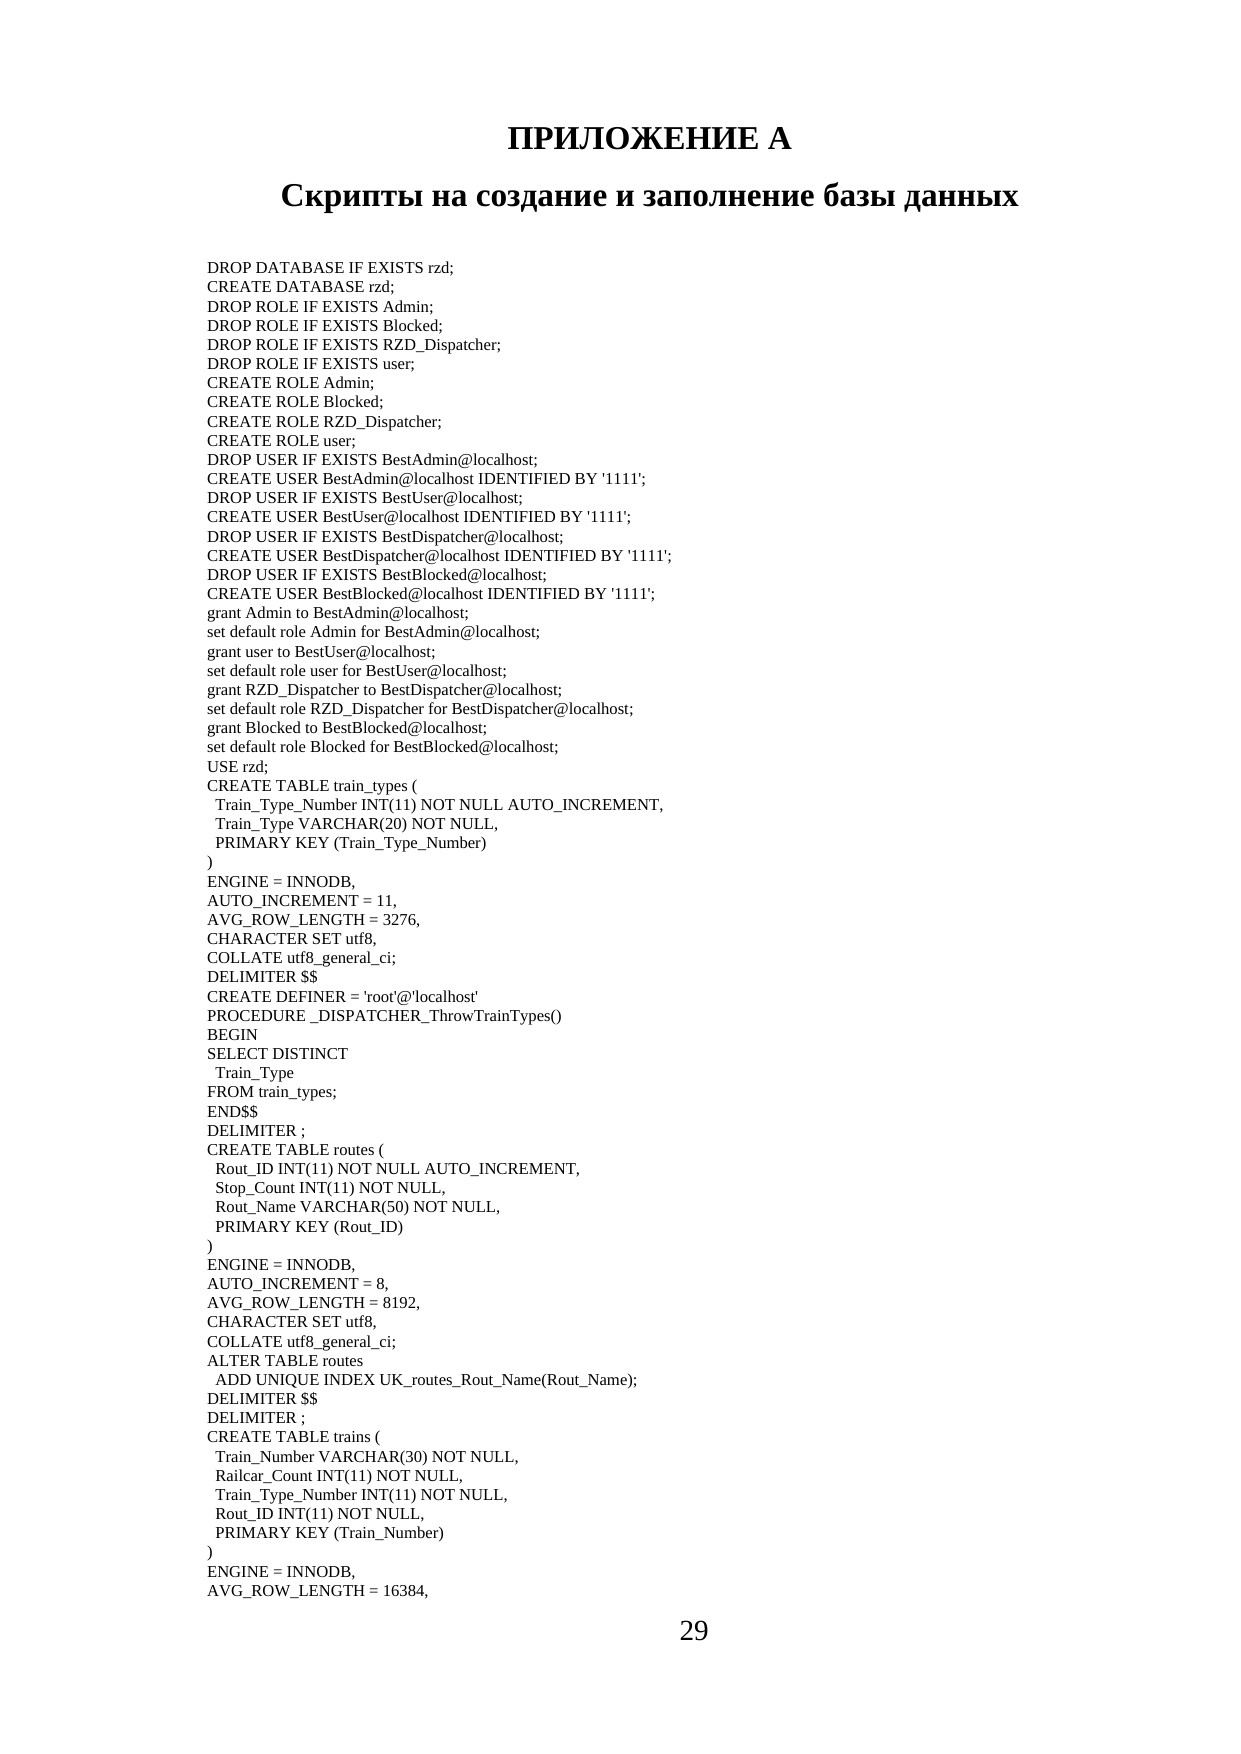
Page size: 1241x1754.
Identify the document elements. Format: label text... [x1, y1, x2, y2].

text Railcar_Count INT(11) NOT NULL, [118, 1466, 1181, 1485]
text ПРИЛОЖЕНИЕ А Cкрипты на создание и заполнение базы данных [118, 118, 1181, 214]
text END$$ [118, 1101, 1181, 1121]
text Train_Type_Number INT(11) NOT NULL, [118, 1485, 1181, 1504]
text COLLATE utf8_general_ci; [118, 1331, 1181, 1351]
text DROP ROLE IF EXISTS user; [118, 354, 1181, 373]
text Rout_ID INT(11) NOT NULL, [118, 1504, 1181, 1523]
text grant Admin to BestAdmin@localhost; [118, 603, 1181, 622]
text ALTER TABLE routes [118, 1351, 1181, 1370]
text Stop_Count INT(11) NOT NULL, [118, 1178, 1181, 1197]
text CREATE ROLE Blocked; [118, 392, 1181, 411]
text Rout_ID INT(11) NOT NULL AUTO_INCREMENT, [118, 1159, 1181, 1178]
text CREATE TABLE train_types ( [118, 776, 1181, 795]
text FROM train_types; [118, 1082, 1181, 1101]
text ) [118, 1542, 1181, 1561]
text grant RZD_Dispatcher to BestDispatcher@localhost; [118, 680, 1181, 699]
text DROP USER IF EXISTS BestBlocked@localhost; [118, 565, 1181, 584]
text AUTO_INCREMENT = 8, [118, 1274, 1181, 1293]
text CREATE ROLE RZD_Dispatcher; [118, 411, 1181, 431]
text ENGINE = INNODB, [118, 1561, 1181, 1581]
text PRIMARY KEY (Train_Type_Number) [118, 833, 1181, 852]
text USE rzd; [118, 756, 1181, 776]
text DROP ROLE IF EXISTS Admin; [118, 296, 1181, 316]
text grant Blocked to BestBlocked@localhost; [118, 718, 1181, 737]
text CREATE DEFINER = 'root'@'localhost' [118, 986, 1181, 1006]
text Rout_Name VARCHAR(50) NOT NULL, [118, 1197, 1181, 1216]
text CREATE USER BestUser@localhost IDENTIFIED BY '1111'; [118, 507, 1181, 526]
text DROP USER IF EXISTS BestAdmin@localhost; [118, 450, 1181, 469]
text ) [118, 852, 1181, 871]
text COLLATE utf8_general_ci; [118, 948, 1181, 967]
text ADD UNIQUE INDEX UK_routes_Rout_Name(Rout_Name); [118, 1370, 1181, 1389]
text PRIMARY KEY (Rout_ID) [118, 1216, 1181, 1236]
text AVG_ROW_LENGTH = 16384, [118, 1581, 1181, 1600]
text CREATE USER BestDispatcher@localhost IDENTIFIED BY '1111'; [118, 546, 1181, 565]
text DROP ROLE IF EXISTS Blocked; [118, 316, 1181, 335]
text PRIMARY KEY (Train_Number) [118, 1523, 1181, 1542]
text DELIMITER ; [118, 1408, 1181, 1427]
text DELIMITER $$ [118, 1389, 1181, 1408]
text CHARACTER SET utf8, [118, 1312, 1181, 1331]
text CREATE ROLE Admin; [118, 373, 1181, 392]
text CREATE DATABASE rzd; [118, 277, 1181, 296]
text CREATE USER BestBlocked@localhost IDENTIFIED BY '1111'; [118, 584, 1181, 603]
text CHARACTER SET utf8, [118, 929, 1181, 948]
text CREATE USER BestAdmin@localhost IDENTIFIED BY '1111'; [118, 469, 1181, 488]
text DROP ROLE IF EXISTS RZD_Dispatcher; [118, 335, 1181, 354]
text CREATE ROLE user; [118, 431, 1181, 450]
text DELIMITER $$ [118, 967, 1181, 986]
text set default role RZD_Dispatcher for BestDispatcher@localhost; [118, 699, 1181, 718]
text DROP USER IF EXISTS BestDispatcher@localhost; [118, 526, 1181, 546]
text CREATE TABLE trains ( [118, 1427, 1181, 1446]
text set default role user for BestUser@localhost; [118, 661, 1181, 680]
text Train_Type_Number INT(11) NOT NULL AUTO_INCREMENT, [118, 795, 1181, 814]
text ENGINE = INNODB, [118, 871, 1181, 891]
text AVG_ROW_LENGTH = 8192, [118, 1293, 1181, 1312]
text DROP USER IF EXISTS BestUser@localhost; [118, 488, 1181, 507]
text Train_Type [118, 1063, 1181, 1082]
text Train_Type VARCHAR(20) NOT NULL, [118, 814, 1181, 833]
text AUTO_INCREMENT = 11, [118, 891, 1181, 910]
text BEGIN [118, 1025, 1181, 1044]
text SELECT DISTINCT [118, 1044, 1181, 1063]
text AVG_ROW_LENGTH = 3276, [118, 910, 1181, 929]
text set default role Blocked for BestBlocked@localhost; [118, 737, 1181, 756]
text set default role Admin for BestAdmin@localhost; [118, 622, 1181, 641]
text ENGINE = INNODB, [118, 1255, 1181, 1274]
text grant user to BestUser@localhost; [118, 641, 1181, 661]
text DELIMITER ; [118, 1121, 1181, 1140]
text PROCEDURE _DISPATCHER_ThrowTrainTypes() [118, 1006, 1181, 1025]
text ) [118, 1236, 1181, 1255]
text DROP DATABASE IF EXISTS rzd; [118, 258, 1181, 277]
text Train_Number VARCHAR(30) NOT NULL, [118, 1446, 1181, 1466]
text CREATE TABLE routes ( [118, 1140, 1181, 1159]
